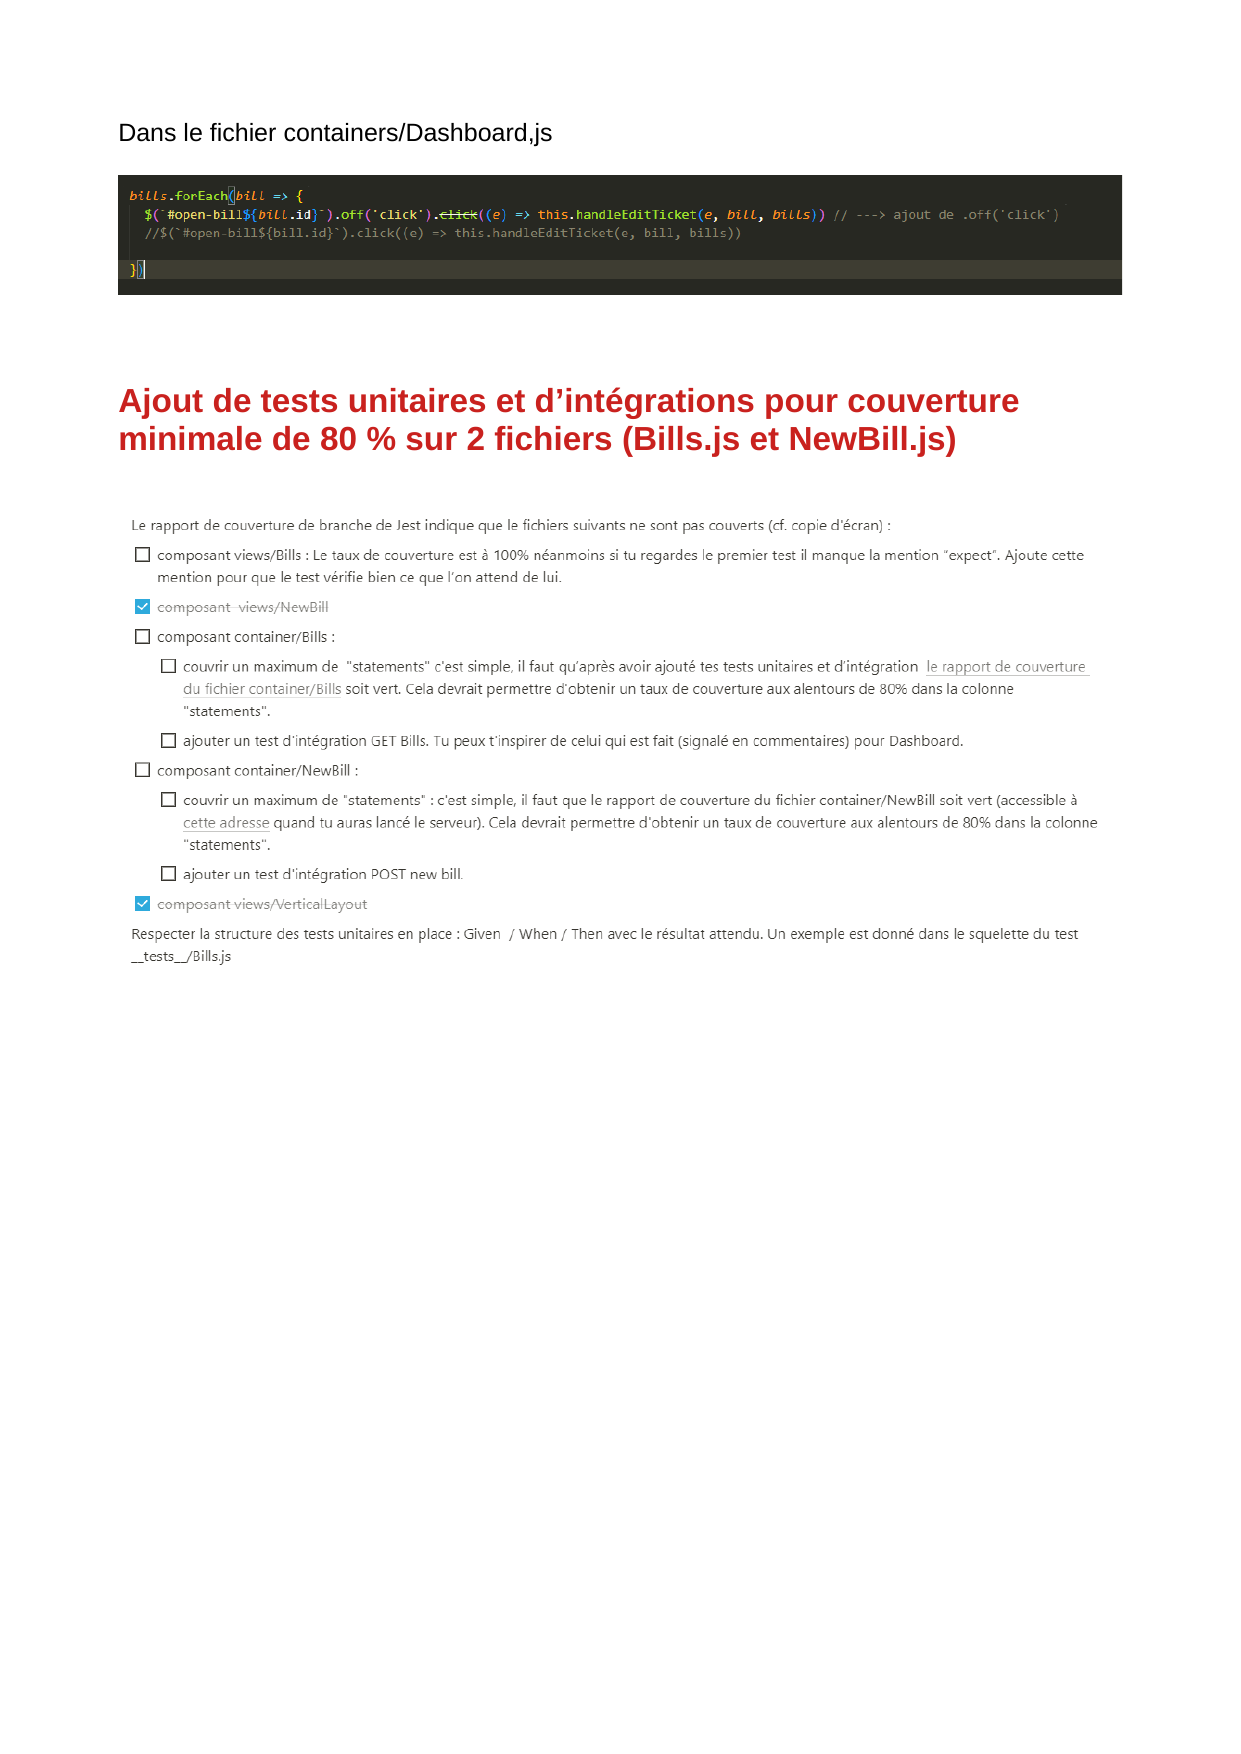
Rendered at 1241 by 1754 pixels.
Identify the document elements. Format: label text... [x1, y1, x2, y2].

picture [118, 504, 1123, 995]
text Ajout de tests unitaires et d’intégrations pour couverture minimale de 80 % sur 2 fichiers (Bills.js et NewBill.js) [118, 381, 1122, 458]
text Dans le fichier containers/Dashboard,js [118, 118, 1122, 147]
picture [118, 175, 1123, 295]
